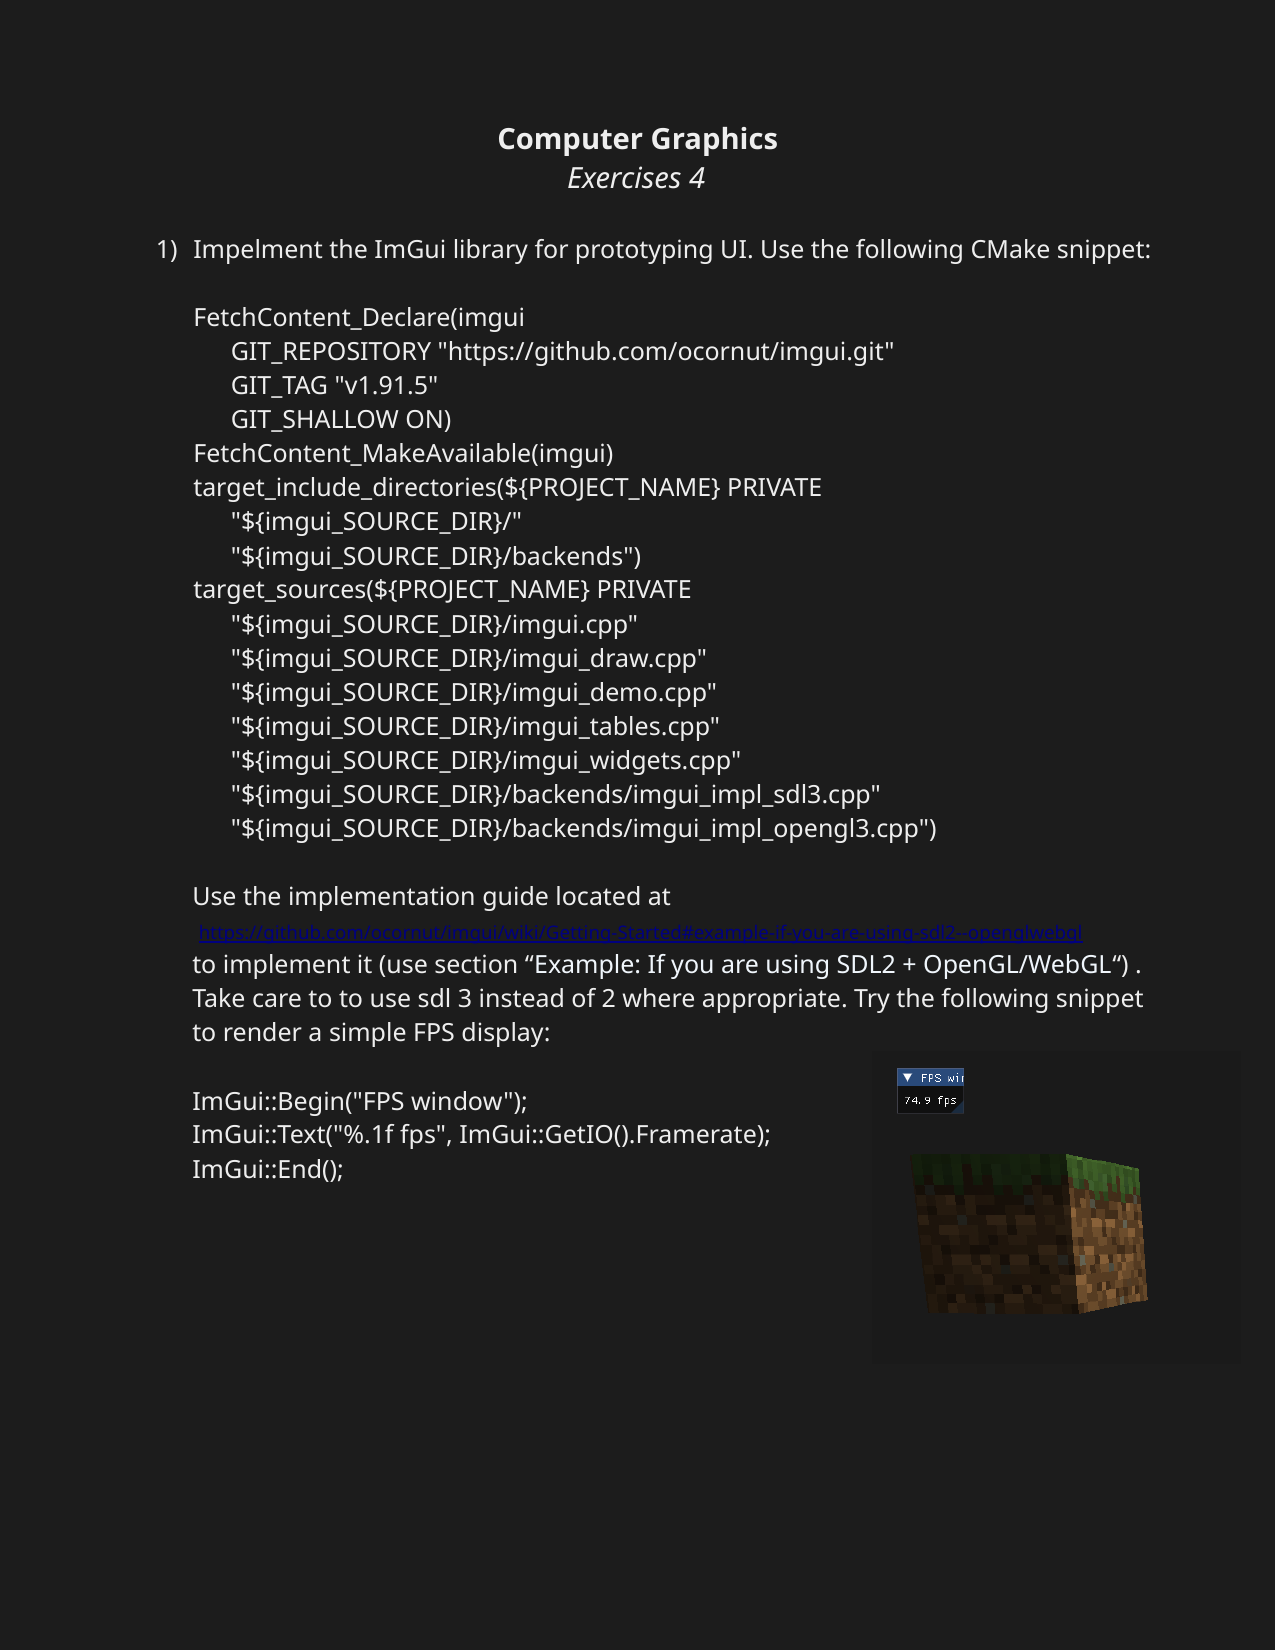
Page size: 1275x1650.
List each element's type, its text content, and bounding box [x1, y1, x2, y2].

text Use the implementation guide located at [118, 879, 1157, 913]
list "${imgui_SOURCE_DIR}/imgui_widgets.cpp" [193, 742, 1157, 777]
list GIT_SHALLOW ON) [193, 402, 1157, 436]
text Computer Graphics [118, 118, 1157, 158]
list FetchContent_Declare(imgui [156, 300, 1157, 334]
list FetchContent_MakeAvailable(imgui) [156, 436, 1157, 470]
text ImGui::Begin("FPS window"); [118, 1083, 872, 1117]
text https://github.com/ocornut/imgui/wiki/Getting-Started#example-if-you-are-using-sdl2--openglwebgl [118, 913, 1157, 947]
list "${imgui_SOURCE_DIR}/" [193, 504, 1157, 538]
text to implement it (use section “Example: If you are using SDL2 + OpenGL/WebGL“) . Take care to to use sdl 3 instead of 2 where appropriate. Try the following snippet to render a simple FPS display: [118, 947, 1157, 1049]
list "${imgui_SOURCE_DIR}/imgui_tables.cpp" [193, 708, 1157, 742]
list GIT_REPOSITORY "https://github.com/ocornut/imgui.git" [193, 334, 1157, 368]
list GIT_TAG "v1.91.5" [193, 368, 1157, 402]
list target_include_directories(${PROJECT_NAME} PRIVATE [156, 470, 1157, 504]
picture [872, 1051, 1241, 1364]
list "${imgui_SOURCE_DIR}/backends") [193, 538, 1157, 572]
text ImGui::End(); [118, 1151, 872, 1185]
list "${imgui_SOURCE_DIR}/backends/imgui_impl_sdl3.cpp" [193, 777, 1157, 811]
text ImGui::Text("%.1f fps", ImGui::GetIO().Framerate); [118, 1117, 872, 1151]
list "${imgui_SOURCE_DIR}/imgui_draw.cpp" [193, 640, 1157, 674]
list target_sources(${PROJECT_NAME} PRIVATE [156, 572, 1157, 606]
list Impelment the ImGui library for prototyping UI. Use the following CMake snippet: [156, 232, 1157, 266]
text Exercises 4 [118, 158, 1157, 197]
list "${imgui_SOURCE_DIR}/imgui_demo.cpp" [193, 674, 1157, 708]
list "${imgui_SOURCE_DIR}/imgui.cpp" [193, 606, 1157, 640]
list "${imgui_SOURCE_DIR}/backends/imgui_impl_opengl3.cpp") [193, 811, 1157, 845]
